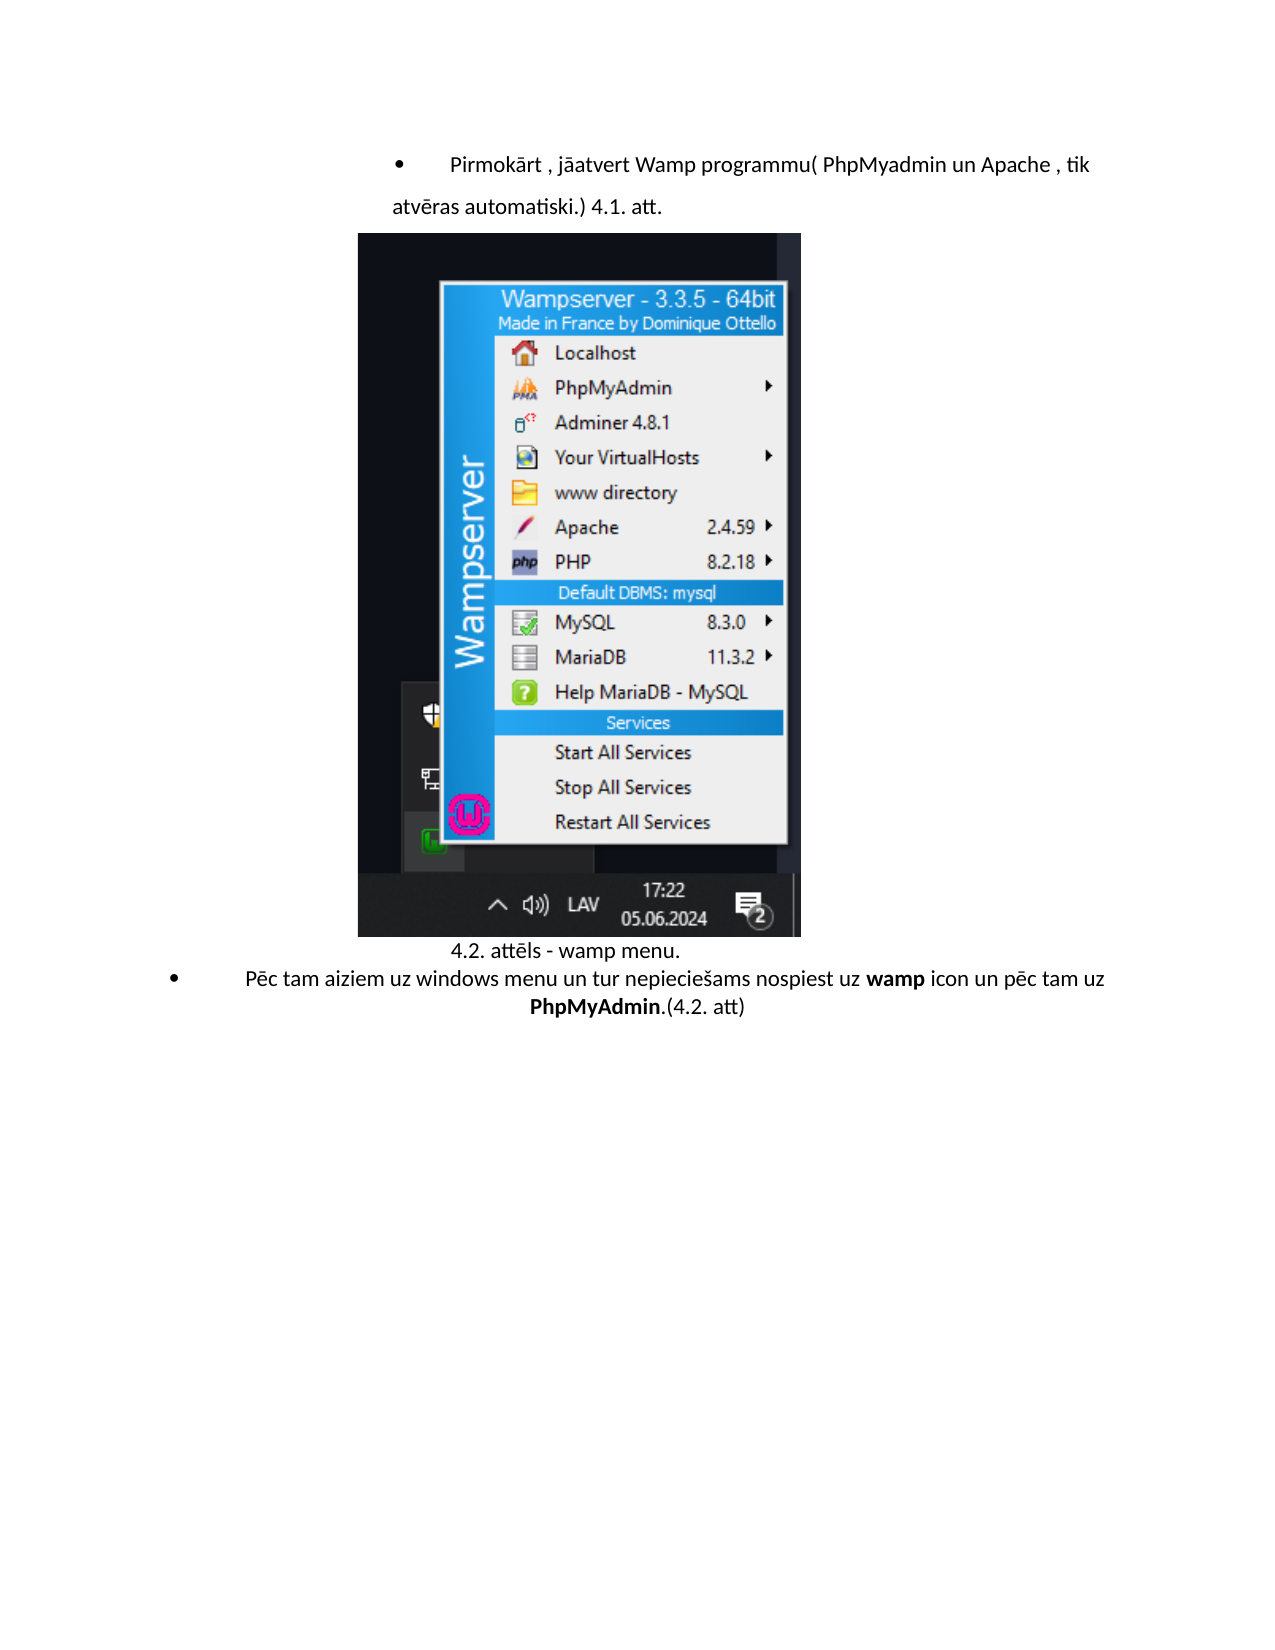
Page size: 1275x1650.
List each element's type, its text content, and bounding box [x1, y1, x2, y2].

list Pirmokārt , jāatvert Wamp programmu( PhpMyadmin un Apache , tik atvēras automatiski.) 4.1. att. [392, 150, 1125, 220]
text 4.2. attēls - wamp menu. [299, 936, 1125, 964]
list Pēc tam aiziem uz windows menu un tur nepieciešams nospiest uz wamp icon un pēc tam uz PhpMyAdmin.(4.2. att) [150, 964, 1125, 1049]
